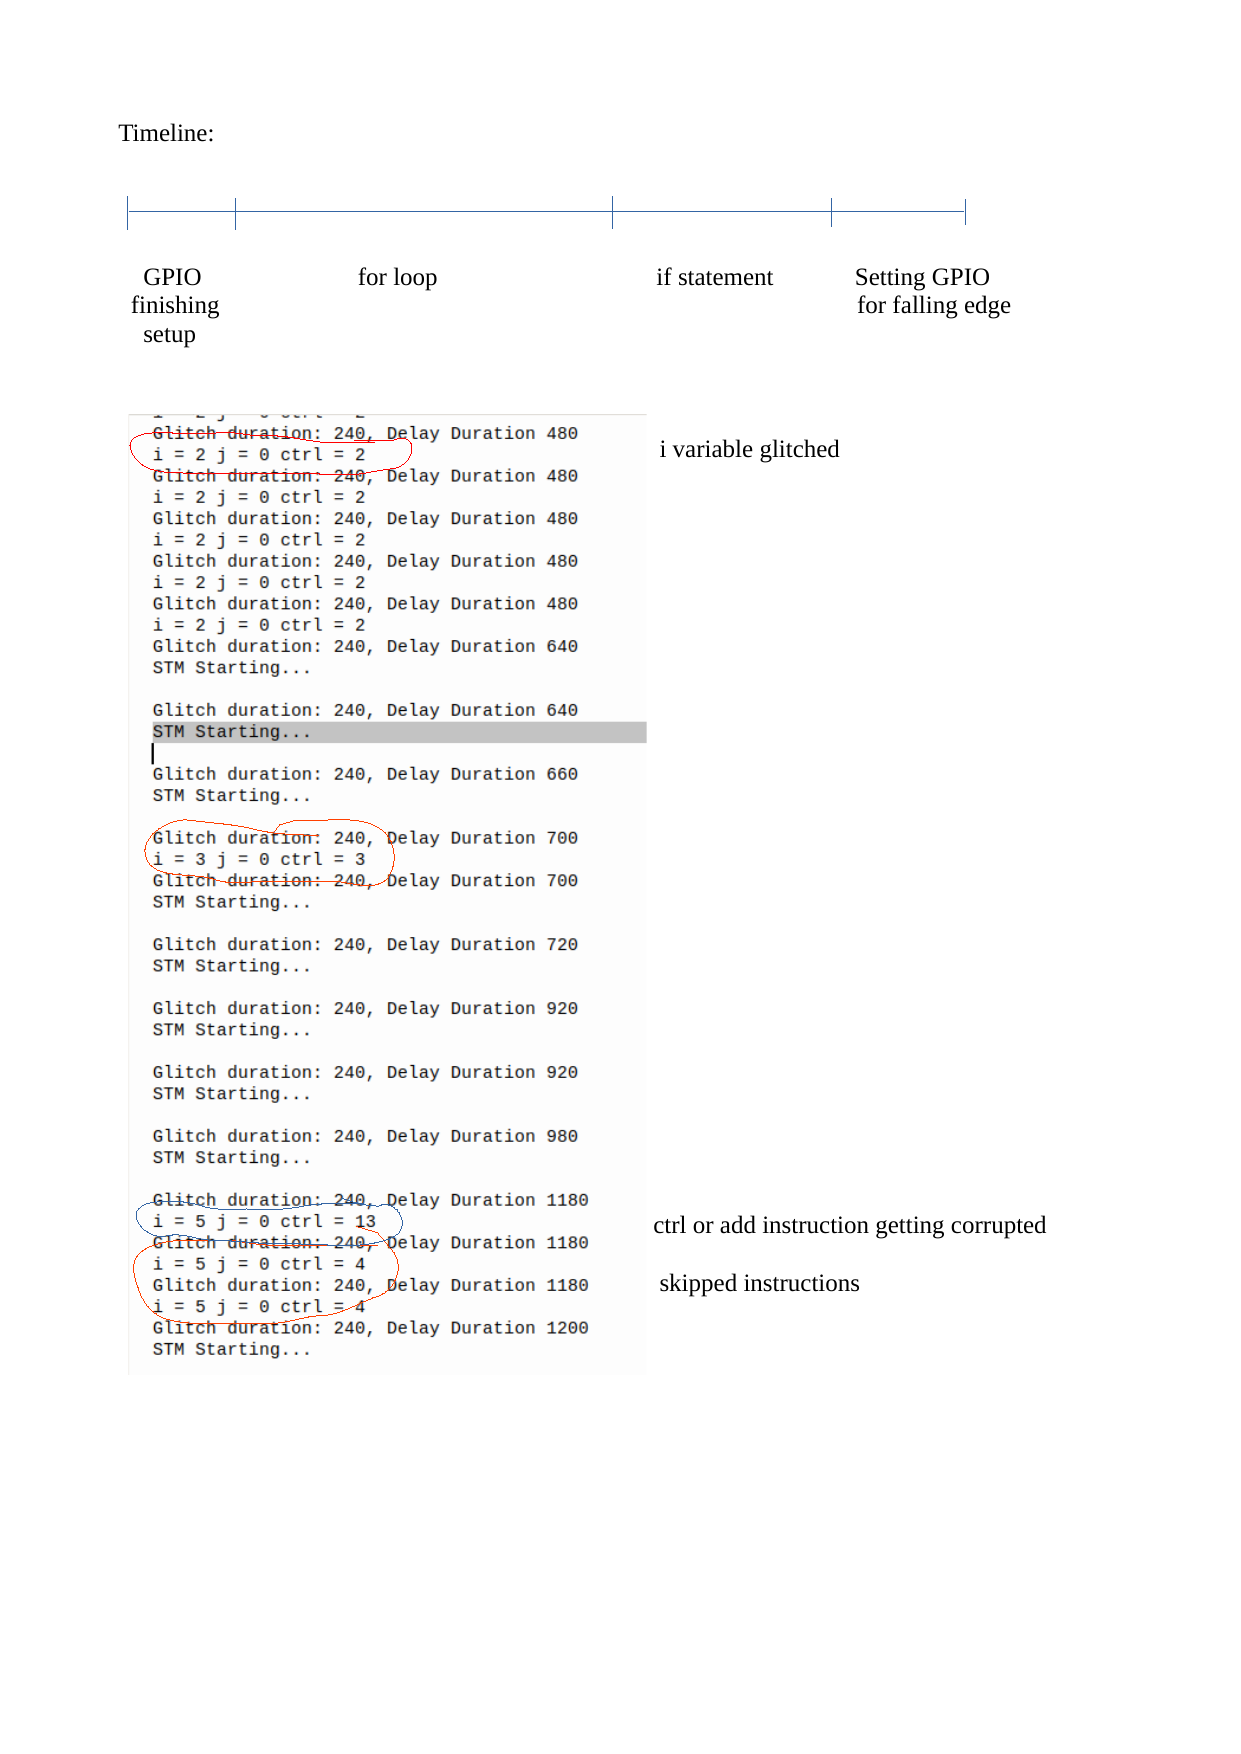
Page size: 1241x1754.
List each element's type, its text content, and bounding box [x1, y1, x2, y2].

text skipped instructions [647, 1268, 1122, 1297]
text i variable glitched [647, 434, 1122, 463]
text Timeline: [118, 118, 1122, 204]
text ctrl or add instruction getting corrupted [647, 1211, 1122, 1239]
text GPIO for loop if statement Setting GPIO finishing for falling edge setup [118, 262, 1122, 348]
picture [128, 414, 647, 1375]
